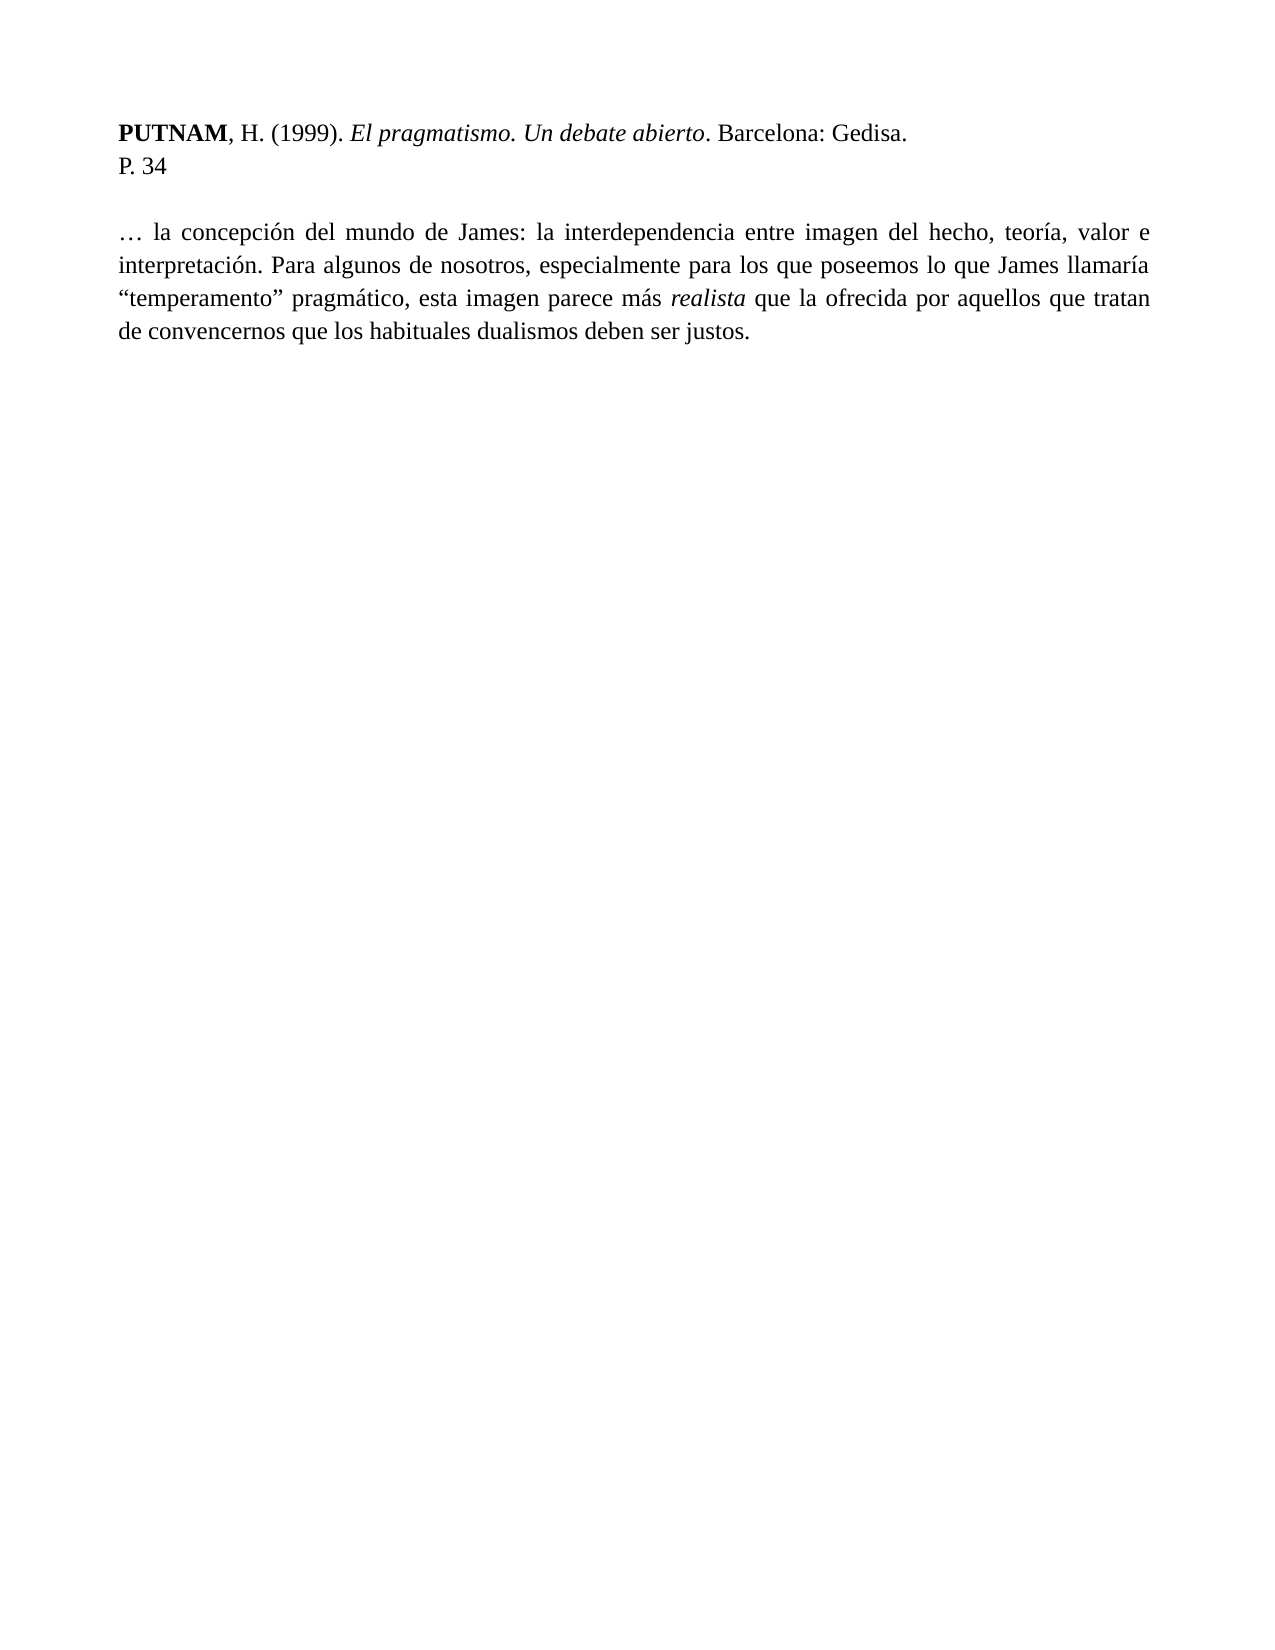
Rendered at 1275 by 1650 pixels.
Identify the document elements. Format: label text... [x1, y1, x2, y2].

text PUTNAM, H. (1999). El pragmatismo. Un debate abierto. Barcelona: Gedisa. [118, 118, 1151, 147]
text P. 34 [118, 151, 1151, 180]
text … la concepción del mundo de James: la interdependencia entre imagen del hecho, teoría, valor e interpretación. Para algunos de nosotros, especialmente para los que poseemos lo que James llamaría “temperamento” pragmático, esta imagen parece más realista que la ofrecida por aquellos que tratan de convencernos que los habituales dualismos deben ser justos. [118, 217, 1151, 345]
